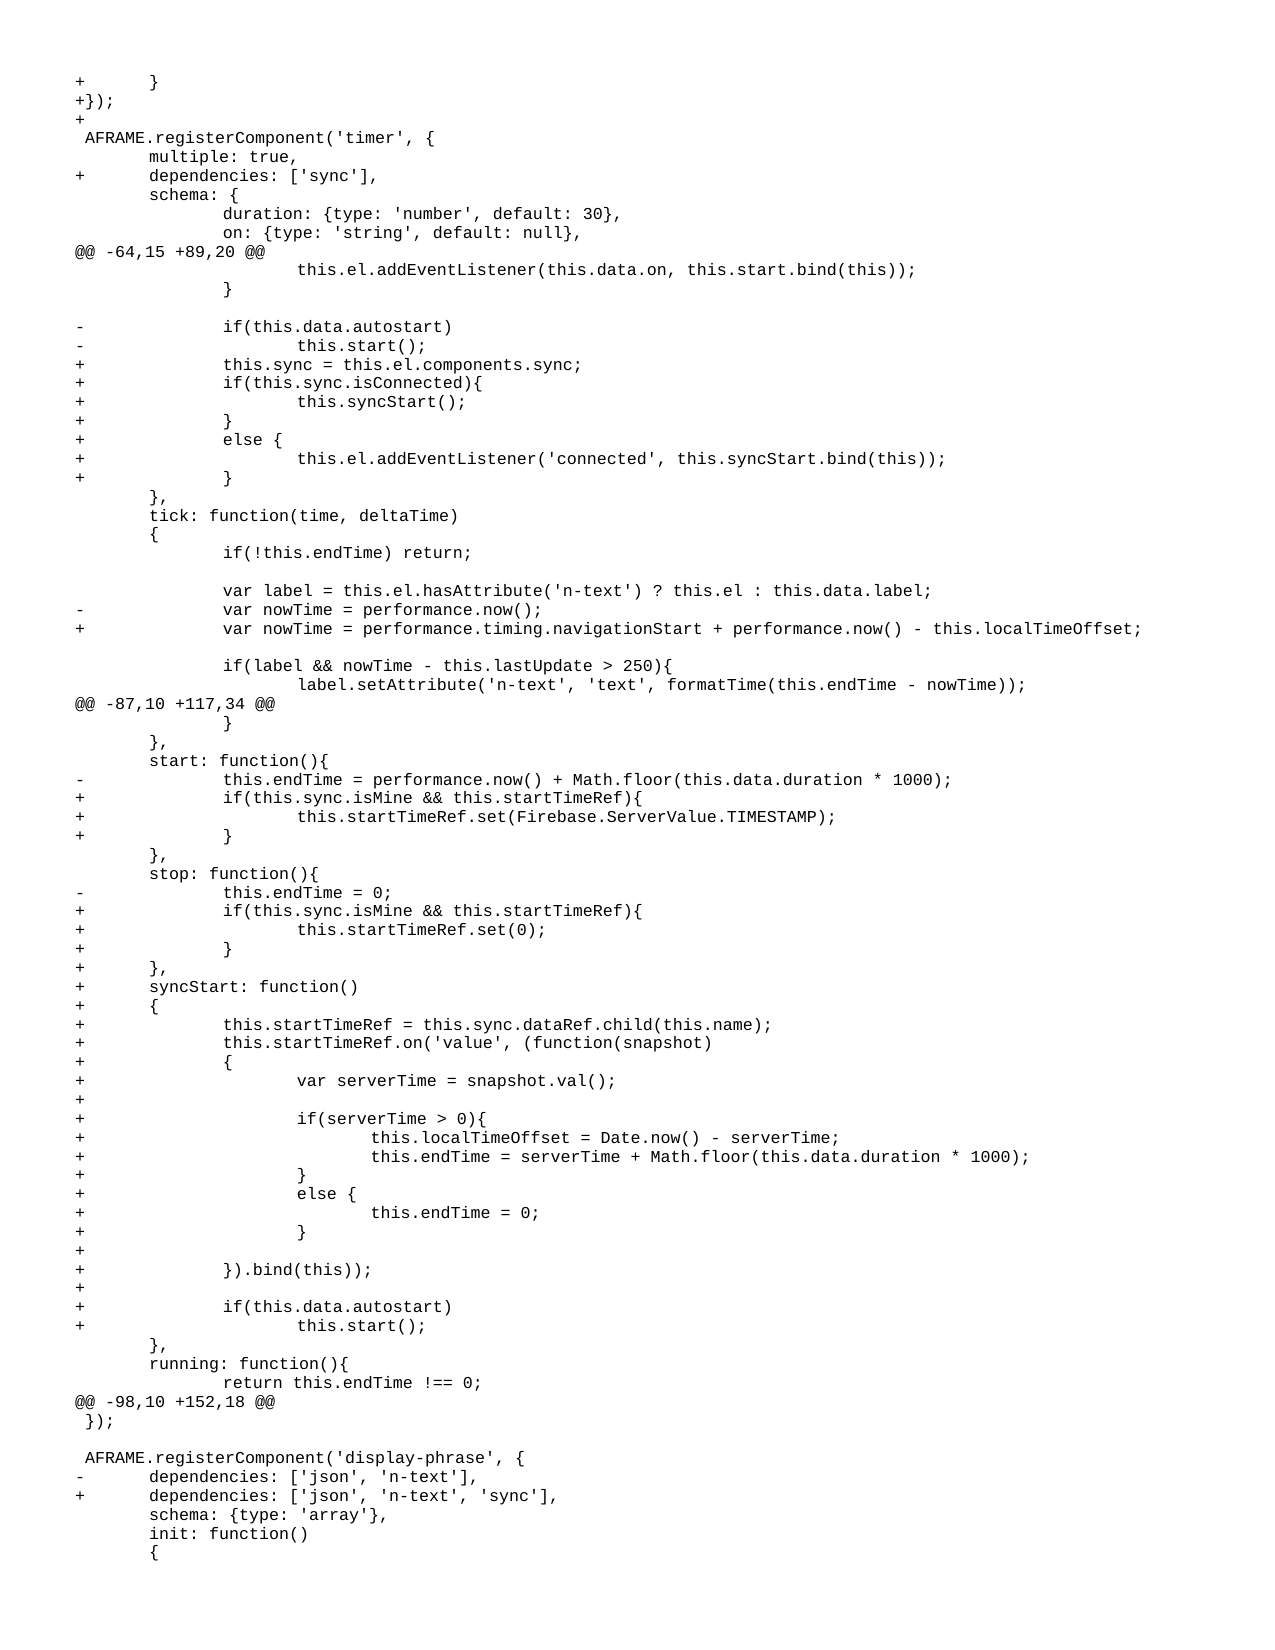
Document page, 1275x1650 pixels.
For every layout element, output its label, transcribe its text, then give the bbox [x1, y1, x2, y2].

text + } +}); + AFRAME.registerComponent('timer', { multiple: true, + dependencies: ['sync'], schema: { duration: {type: 'number', default: 30}, on: {type: 'string', default: null}, @@ -64,15 +89,20 @@ this.el.addEventListener(this.data.on, this.start.bind(this)); } - if(this.data.autostart) - this.start(); + this.sync = this.el.components.sync; + if(this.sync.isConnected){ + this.syncStart(); + } + else { + this.el.addEventListener('connected', this.syncStart.bind(this)); + } }, tick: function(time, deltaTime) { if(!this.endTime) return; var label = this.el.hasAttribute('n-text') ? this.el : this.data.label; - var nowTime = performance.now(); + var nowTime = performance.timing.navigationStart + performance.now() - this.localTimeOffset; if(label && nowTime - this.lastUpdate > 250){ label.setAttribute('n-text', 'text', formatTime(this.endTime - nowTime)); @@ -87,10 +117,34 @@ } }, start: function(){ - this.endTime = performance.now() + Math.floor(this.data.duration * 1000); + if(this.sync.isMine && this.startTimeRef){ + this.startTimeRef.set(Firebase.ServerValue.TIMESTAMP); + } }, stop: function(){ - this.endTime = 0; + if(this.sync.isMine && this.startTimeRef){ + this.startTimeRef.set(0); + } + }, + syncStart: function() + { + this.startTimeRef = this.sync.dataRef.child(this.name); + this.startTimeRef.on('value', (function(snapshot) + { + var serverTime = snapshot.val(); + + if(serverTime > 0){ + this.localTimeOffset = Date.now() - serverTime; + this.endTime = serverTime + Math.floor(this.data.duration * 1000); + } + else { + this.endTime = 0; + } + + }).bind(this)); + + if(this.data.autostart) + this.start(); }, running: function(){ return this.endTime !== 0; @@ -98,10 +152,18 @@ }); AFRAME.registerComponent('display-phrase', { - dependencies: ['json', 'n-text'], + dependencies: ['json', 'n-text', 'sync'], schema: {type: 'array'}, init: function() { [75, 73, 1200, 1563]
